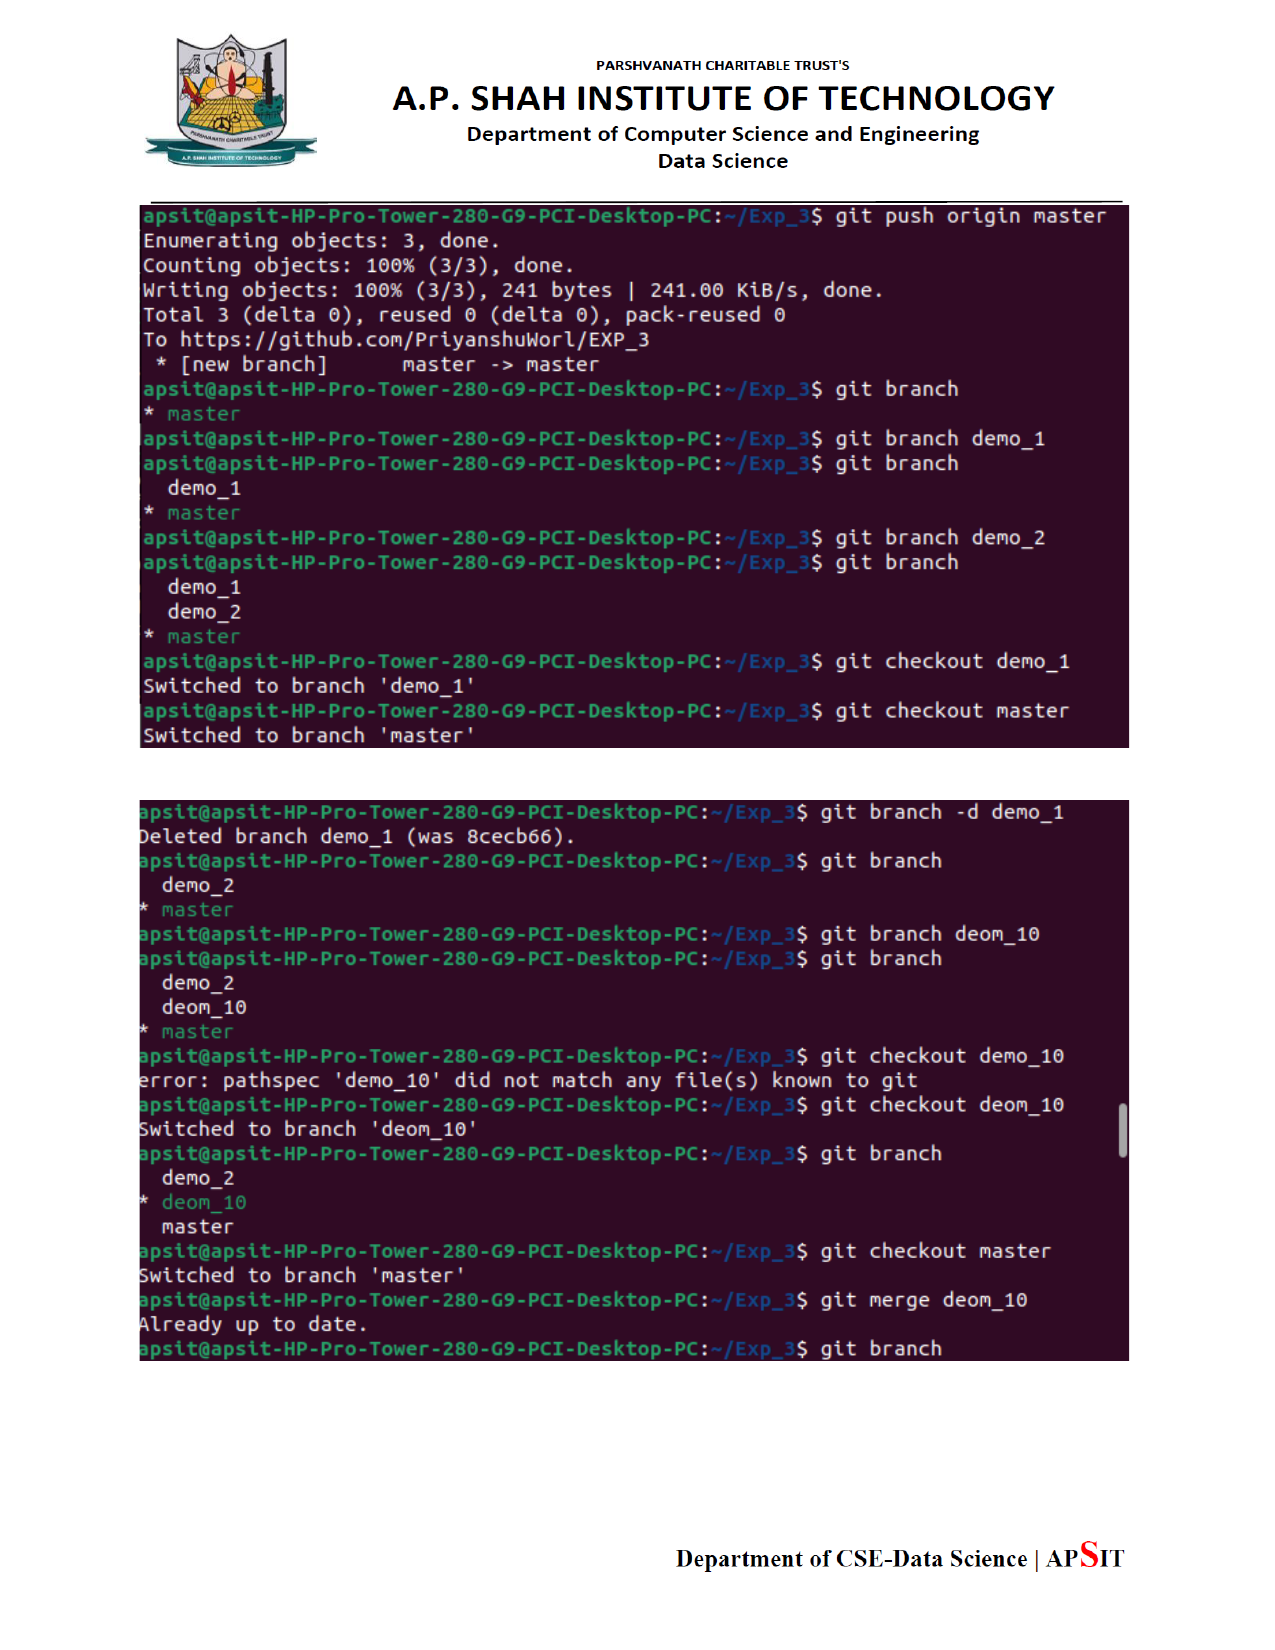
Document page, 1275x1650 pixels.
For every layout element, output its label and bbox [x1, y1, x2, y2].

picture [139, 800, 1130, 1361]
picture [139, 30, 1130, 748]
picture [669, 1539, 1130, 1575]
